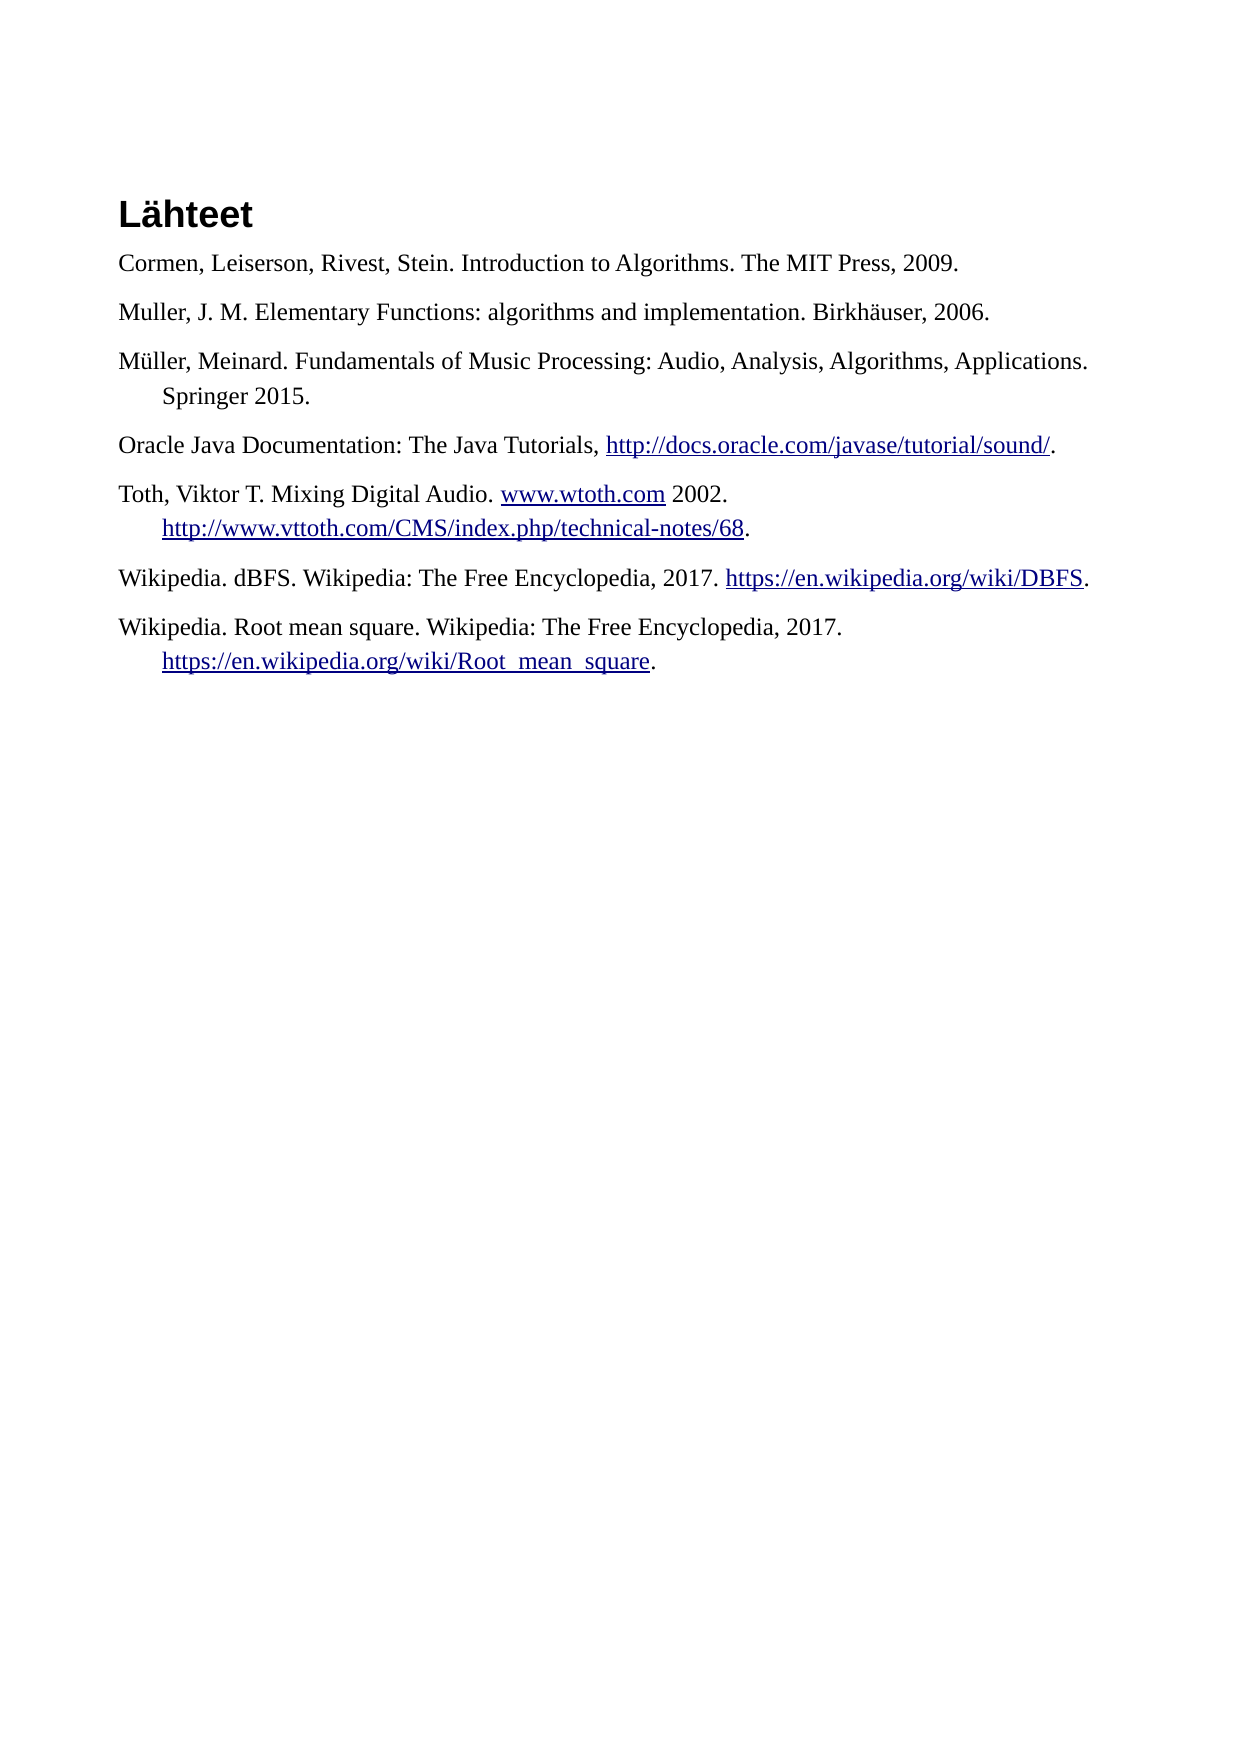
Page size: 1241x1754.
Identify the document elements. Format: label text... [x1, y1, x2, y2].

text Wikipedia. Root mean square. Wikipedia: The Free Encyclopedia, 2017. https://en.wikipedia.org/wiki/Root_mean_square. [118, 612, 1122, 675]
text Muller, J. M. Elementary Functions: algorithms and implementation. Birkhäuser, 2006. [118, 297, 1122, 326]
text Wikipedia. dBFS. Wikipedia: The Free Encyclopedia, 2017. https://en.wikipedia.org/wiki/DBFS. [118, 563, 1122, 591]
text Müller, Meinard. Fundamentals of Music Processing: Audio, Analysis, Algorithms, Applications. Springer 2015. [118, 346, 1122, 410]
text Toth, Viktor T. Mixing Digital Audio. www.wtoth.com 2002. http://www.vttoth.com/CMS/index.php/technical-notes/68. [118, 479, 1122, 542]
text Oracle Java Documentation: The Java Tutorials, http://docs.oracle.com/javase/tutorial/sound/. [118, 430, 1122, 459]
text Cormen, Leiserson, Rivest, Stein. Introduction to Algorithms. The MIT Press, 2009. [118, 248, 1122, 277]
subtitle Lähteet [118, 192, 1122, 236]
